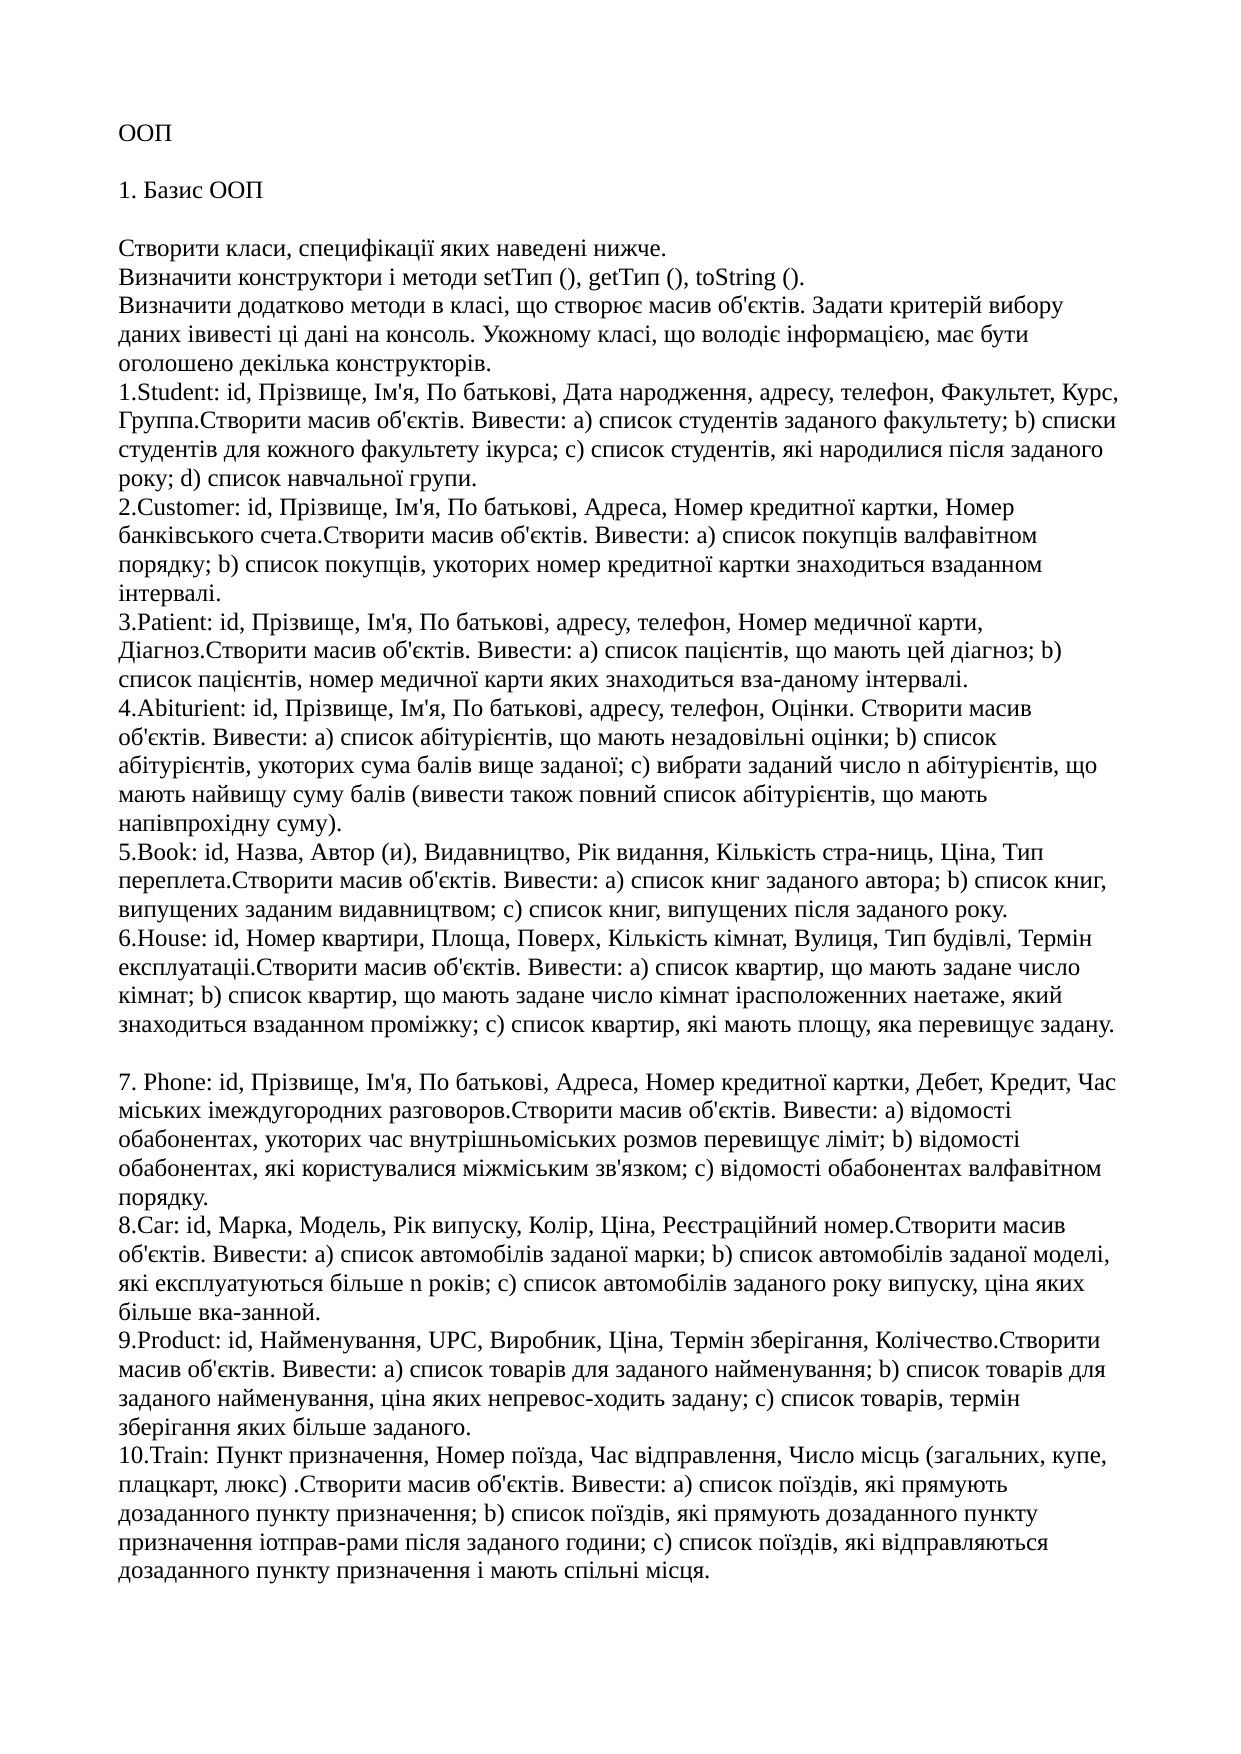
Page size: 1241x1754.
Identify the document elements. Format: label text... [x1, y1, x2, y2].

text 8.Car: id, Марка, Модель, Рік випуску, Колір, Ціна, Реєстраційний номер.Створити масив об'єктів. Вивести: a) список автомобілів заданої марки; b) список автомобілів заданої моделі, які експлуатуються більше n років; c) список автомобілів заданого року випуску, ціна яких більше вка-занной. [118, 1211, 1122, 1326]
text Визначити конструктори і методи setТип (), getТип (), toString (). [118, 262, 1122, 291]
text 7. Phone: id, Прізвище, Ім'я, По батькові, Адреса, Номер кредитної картки, Дебет, Кредит, Час міських імеждугородних разговоров.Створити масив об'єктів. Вивести: a) відомості обабонентах, укоторих час внутрішньоміських розмов перевищує ліміт; b) відомості обабонентах, які користувалися міжміським зв'язком; c) відомості обабонентах валфавітном порядку. [118, 1067, 1122, 1211]
text 1. Базис ООП [118, 176, 1122, 204]
text 4.Abiturient: id, Прізвище, Ім'я, По батькові, адресу, телефон, Оцінки. Створити масив об'єктів. Вивести: a) список абітурієнтів, що мають незадовільні оцінки; b) список абітурієнтів, укоторих сума балів вище заданої; c) вибрати заданий число n абітурієнтів, що мають найвищу суму балів (вивести також повний список абітурієнтів, що мають напівпрохідну суму). [118, 693, 1122, 837]
text Створити класи, специфікації яких наведені нижче. [118, 233, 1122, 262]
text 6.House: id, Номер квартири, Площа, Поверх, Кількість кімнат, Вулиця, Тип будівлі, Термін експлуатаціі.Створити масив об'єктів. Вивести: a) список квартир, що мають задане число кімнат; b) список квартир, що мають задане число кімнат ірасположенних наетаже, який знаходиться взаданном проміжку; c) список квартир, які мають площу, яка перевищує задану. [118, 923, 1122, 1038]
text 2.Customer: id, Прізвище, Ім'я, По батькові, Адреса, Номер кредитної картки, Номер банківського счета.Створити масив об'єктів. Вивести: a) список покупців валфавітном порядку; b) список покупців, укоторих номер кредитної картки знаходиться взаданном інтервалі. [118, 492, 1122, 607]
text 3.Patient: id, Прізвище, Ім'я, По батькові, адресу, телефон, Номер медичної карти, Діагноз.Створити масив об'єктів. Вивести: a) список пацієнтів, що мають цей діагноз; b) список пацієнтів, номер медичної карти яких знаходиться вза-даному інтервалі. [118, 607, 1122, 693]
text ООП [118, 118, 1122, 147]
text 9.Product: id, Найменування, UPC, Виробник, Ціна, Термін зберігання, Колічество.Створити масив об'єктів. Вивести: a) список товарів для заданого найменування; b) список товарів для заданого найменування, ціна яких непревос-ходить задану; c) список товарів, термін зберігання яких більше заданого. [118, 1326, 1122, 1441]
text Визначити додатково методи в класі, що створює масив об'єктів. Задати критерій вибору даних івивесті ці дані на консоль. Укожному класі, що володіє інформацією, має бути оголошено декілька конструкторів. [118, 291, 1122, 377]
text 5.Book: id, Назва, Автор (и), Видавництво, Рік видання, Кількість стра-ниць, Ціна, Тип переплета.Створити масив об'єктів. Вивести: a) список книг заданого автора; b) список книг, випущених заданим видавництвом; c) список книг, випущених після заданого року. [118, 837, 1122, 923]
text 10.Train: Пункт призначення, Номер поїзда, Час відправлення, Число місць (загальних, купе, плацкарт, люкс) .Створити масив об'єктів. Вивести: a) список поїздів, які прямують дозаданного пункту призначення; b) список поїздів, які прямують дозаданного пункту призначення іотправ-рами після заданого години; c) список поїздів, які відправляються дозаданного пункту призначення і мають спільні місця. [118, 1441, 1122, 1584]
text 1.Student: id, Прізвище, Ім'я, По батькові, Дата народження, адресу, телефон, Факультет, Курс, Группа.Створити масив об'єктів. Вивести: a) список студентів заданого факультету; b) списки студентів для кожного факультету ікурса; c) список студентів, які народилися після заданого року; d) список навчальної групи. [118, 377, 1122, 492]
